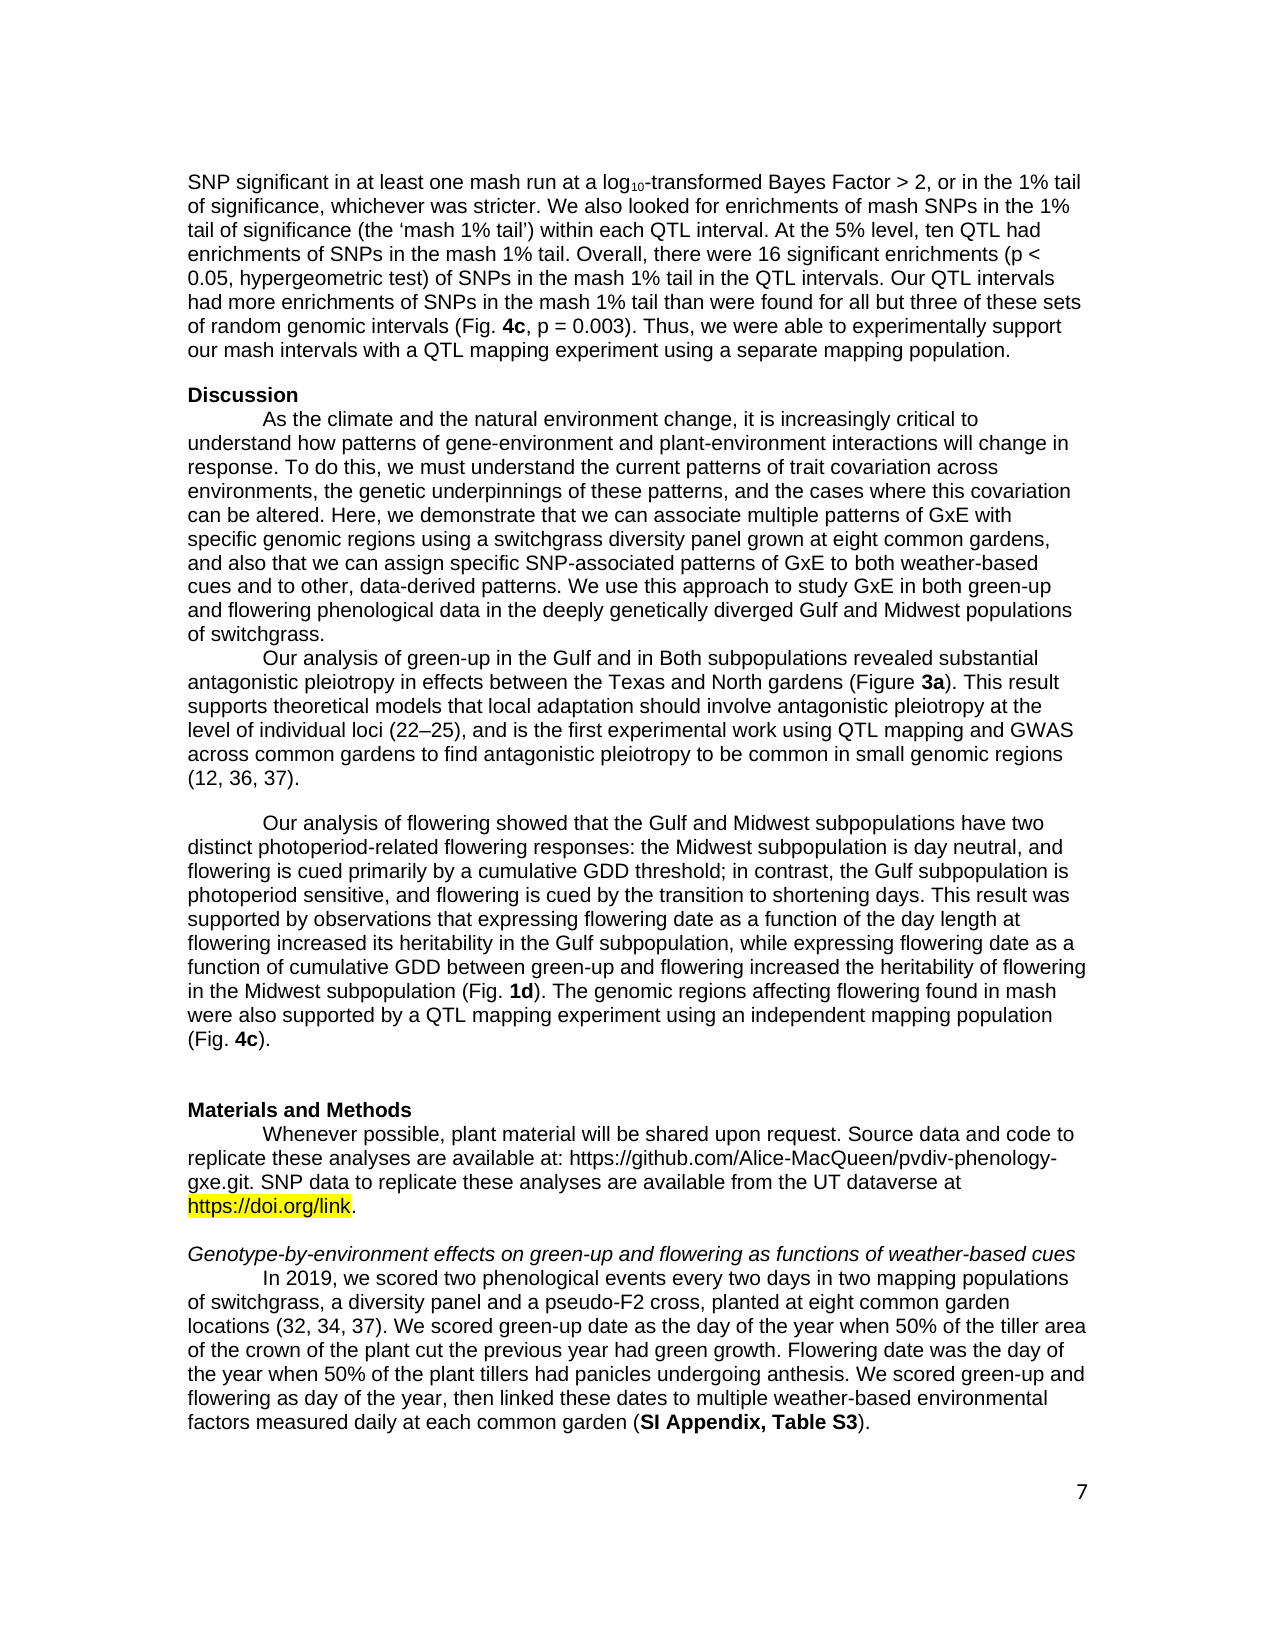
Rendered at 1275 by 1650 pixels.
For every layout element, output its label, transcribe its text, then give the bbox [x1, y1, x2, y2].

text Our analysis of green-up in the Gulf and in Both subpopulations revealed substantial antagonistic pleiotropy in effects between the Texas and North gardens (Figure 3a). This result supports theoretical models that local adaptation should involve antagonistic pleiotropy at the level of individual loci (22–25), and is the first experimental work using QTL mapping and GWAS across common gardens to find antagonistic pleiotropy to be common in small genomic regions (12, 36, 37). [187, 646, 1087, 790]
text Our analysis of flowering showed that the Gulf and Midwest subpopulations have two distinct photoperiod-related flowering responses: the Midwest subpopulation is day neutral, and flowering is cued primarily by a cumulative GDD threshold; in contrast, the Gulf subpopulation is photoperiod sensitive, and flowering is cued by the transition to shortening days. This result was supported by observations that expressing flowering date as a function of the day length at flowering increased its heritability in the Gulf subpopulation, while expressing flowering date as a function of cumulative GDD between green-up and flowering increased the heritability of flowering in the Midwest subpopulation (Fig. 1d). The genomic regions affecting flowering found in mash were also supported by a QTL mapping experiment using an independent mapping population (Fig. 4c). [187, 811, 1087, 1050]
text Whenever possible, plant material will be shared upon request. Source data and code to replicate these analyses are available at: https://github.com/Alice-MacQueen/pvdiv-phenology-gxe.git. SNP data to replicate these analyses are available from the UT dataverse at https://doi.org/link. [187, 1122, 1087, 1218]
text Materials and Methods [187, 1098, 1087, 1122]
text Genotype-by-environment effects on green-up and flowering as functions of weather-based cues [187, 1242, 1087, 1266]
text Discussion [187, 383, 1087, 407]
text In 2019, we scored two phenological events every two days in two mapping populations of switchgrass, a diversity panel and a pseudo-F2 cross, planted at eight common garden locations (32, 34, 37). We scored green-up date as the day of the year when 50% of the tiller area of the crown of the plant cut the previous year had green growth. Flowering date was the day of the year when 50% of the plant tillers had panicles undergoing anthesis. We scored green-up and flowering as day of the year, then linked these dates to multiple weather-based environmental factors measured daily at each common garden (SI Appendix, Table S3). [187, 1266, 1087, 1434]
text As the climate and the natural environment change, it is increasingly critical to understand how patterns of gene-environment and plant-environment interactions will change in response. To do this, we must understand the current patterns of trait covariation across environments, the genetic underpinnings of these patterns, and the cases where this covariation can be altered. Here, we demonstrate that we can associate multiple patterns of GxE with specific genomic regions using a switchgrass diversity panel grown at eight common gardens, and also that we can assign specific SNP-associated patterns of GxE to both weather-based cues and to other, data-derived patterns. We use this approach to study GxE in both green-up and flowering phenological data in the deeply genetically diverged Gulf and Midwest populations of switchgrass. [187, 407, 1087, 646]
text SNP significant in at least one mash run at a log10-transformed Bayes Factor > 2, or in the 1% tail of significance, whichever was stricter. We also looked for enrichments of mash SNPs in the 1% tail of significance (the ‘mash 1% tail’) within each QTL interval. At the 5% level, ten QTL had enrichments of SNPs in the mash 1% tail. Overall, there were 16 significant enrichments (p < 0.05, hypergeometric test) of SNPs in the mash 1% tail in the QTL intervals. Our QTL intervals had more enrichments of SNPs in the mash 1% tail than were found for all but three of these sets of random genomic intervals (Fig. 4c, p = 0.003). Thus, we were able to experimentally support our mash intervals with a QTL mapping experiment using a separate mapping population. [187, 170, 1087, 362]
